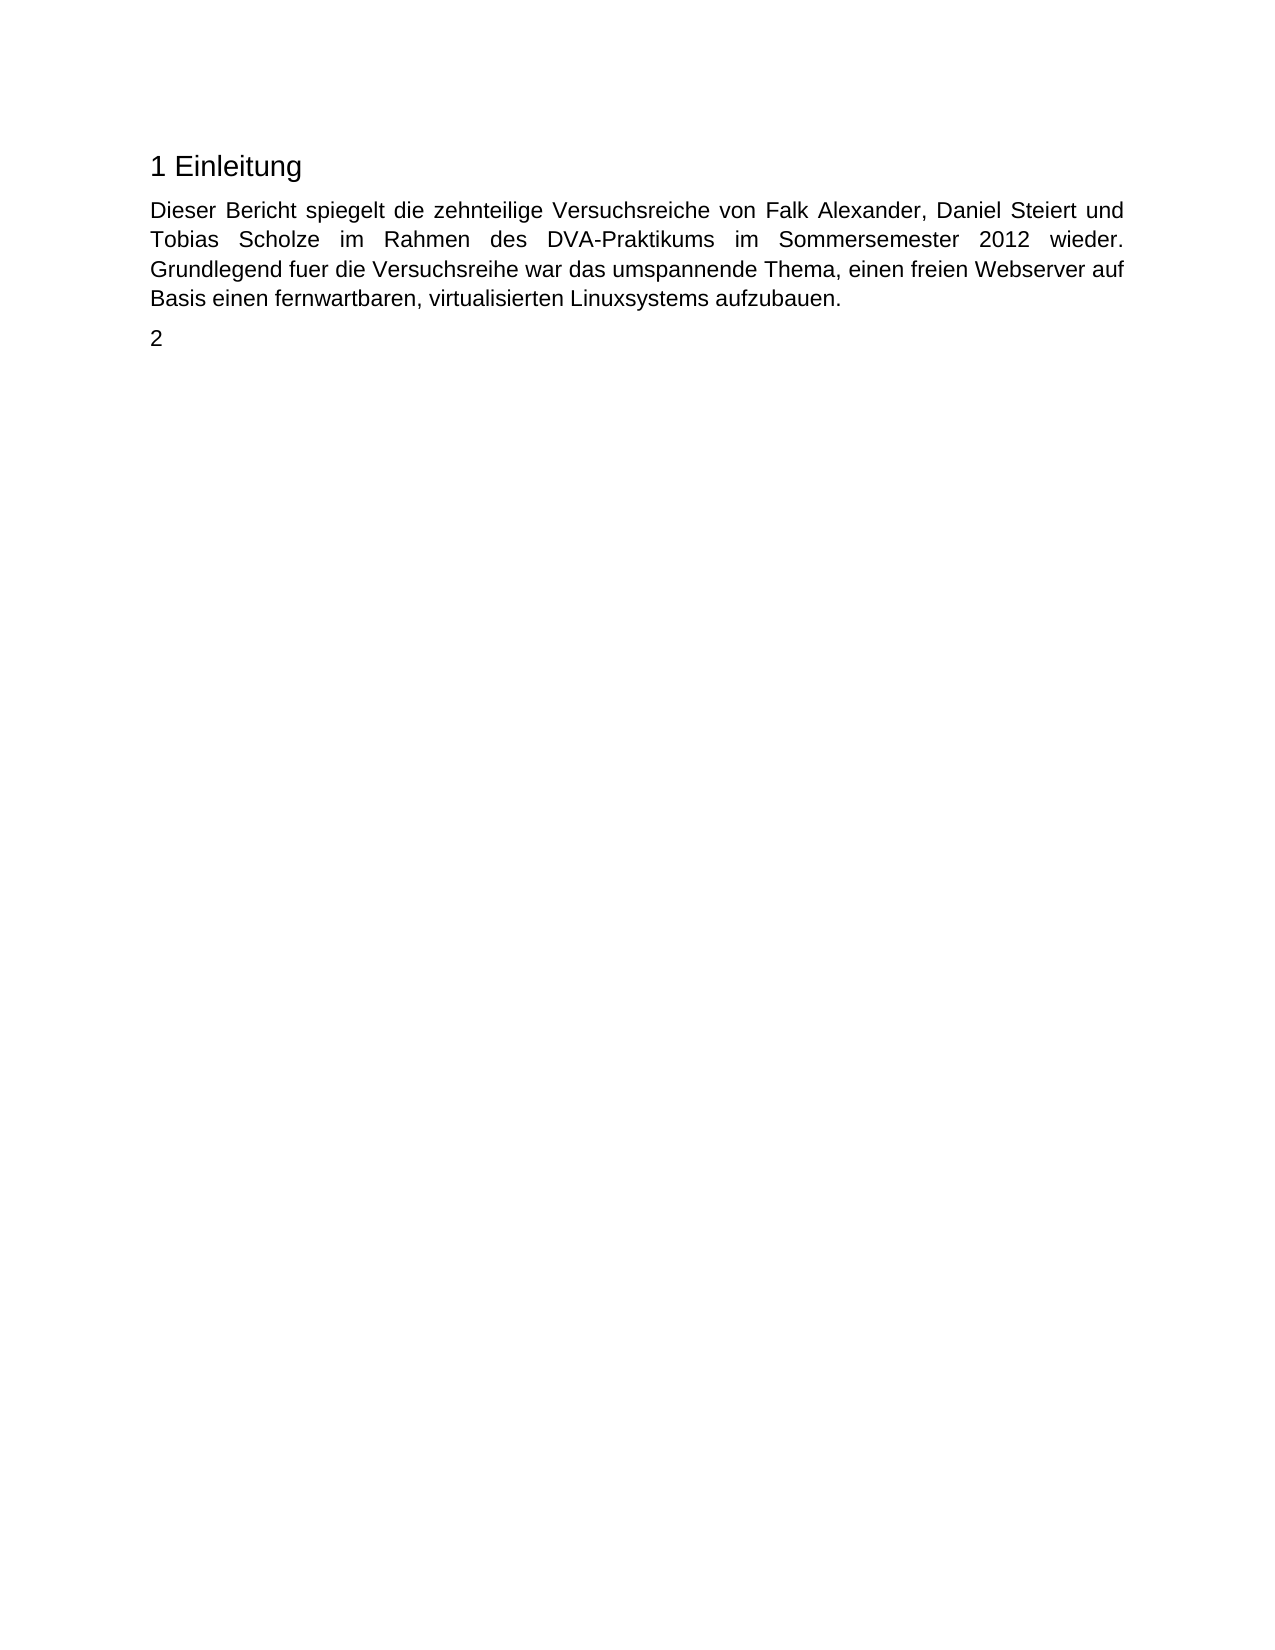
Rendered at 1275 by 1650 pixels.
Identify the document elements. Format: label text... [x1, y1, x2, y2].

text Dieser Bericht spiegelt die zehnteilige Versuchsreiche von Falk Alexander, Daniel Steiert und Tobias Scholze im Rahmen des DVA-Praktikums im Sommersemester 2012 wieder. Grundlegend fuer die Versuchsreihe war das umspannende Thema, einen freien Webserver auf Basis einen fernwartbaren, virtualisierten Linuxsystems aufzubauen. [150, 198, 1125, 312]
text 1 Einleitung [150, 150, 1125, 183]
text 2 [150, 326, 1125, 351]
